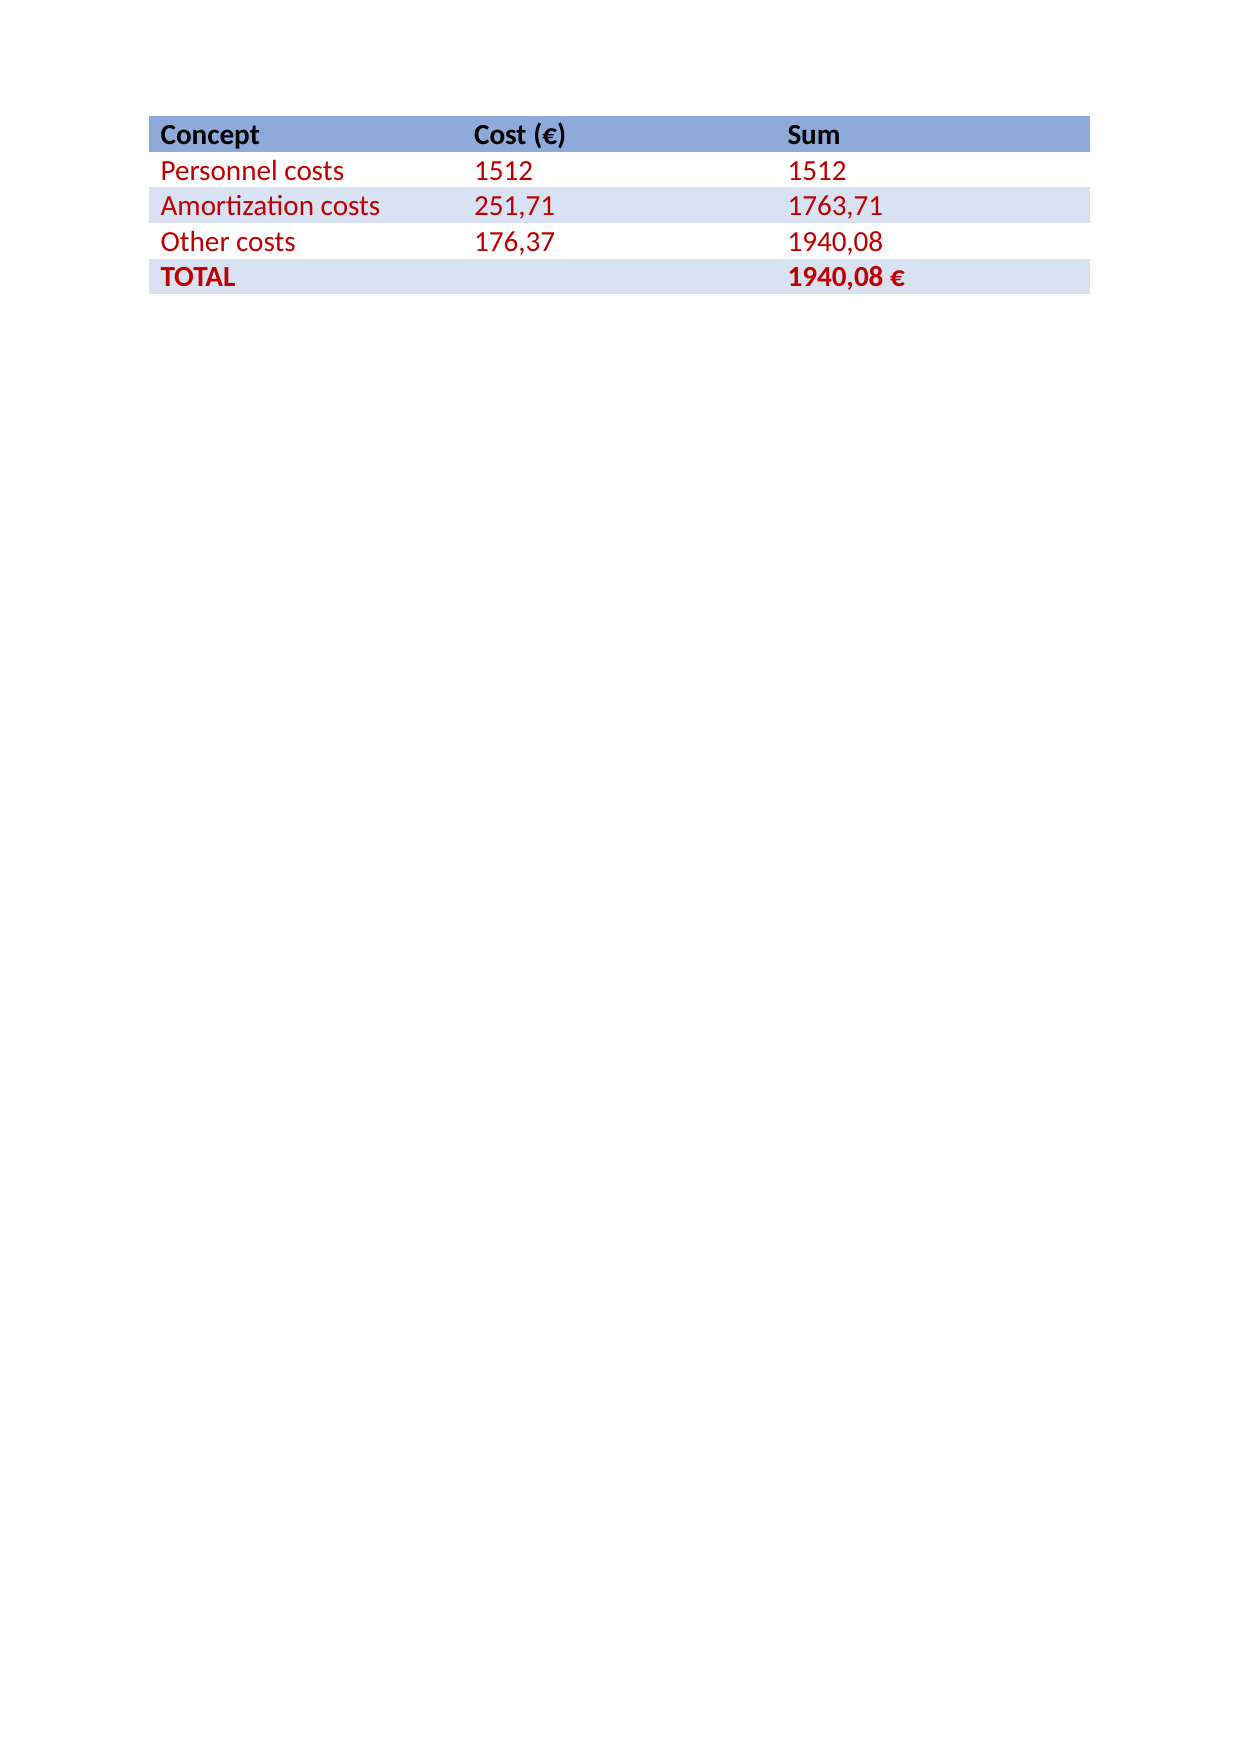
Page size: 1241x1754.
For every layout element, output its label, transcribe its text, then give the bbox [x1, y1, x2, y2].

table_cell 251,71 [463, 187, 776, 223]
table_header Cost (€) [463, 116, 776, 152]
table_cell 1512 [463, 152, 776, 187]
table_cell 1512 [776, 152, 1090, 187]
table_cell Other costs [149, 223, 463, 258]
table_cell [463, 259, 776, 294]
table_cell Amortization costs [149, 187, 463, 223]
table_cell Personnel costs [149, 152, 463, 187]
table_cell 1940,08 [776, 223, 1090, 258]
table_header Sum [776, 116, 1090, 152]
table_cell TOTAL [149, 259, 463, 294]
table_cell 1763,71 [776, 187, 1090, 223]
table_cell 1940,08 € [776, 259, 1090, 294]
table_header Concept [149, 116, 463, 152]
table_cell 176,37 [463, 223, 776, 258]
